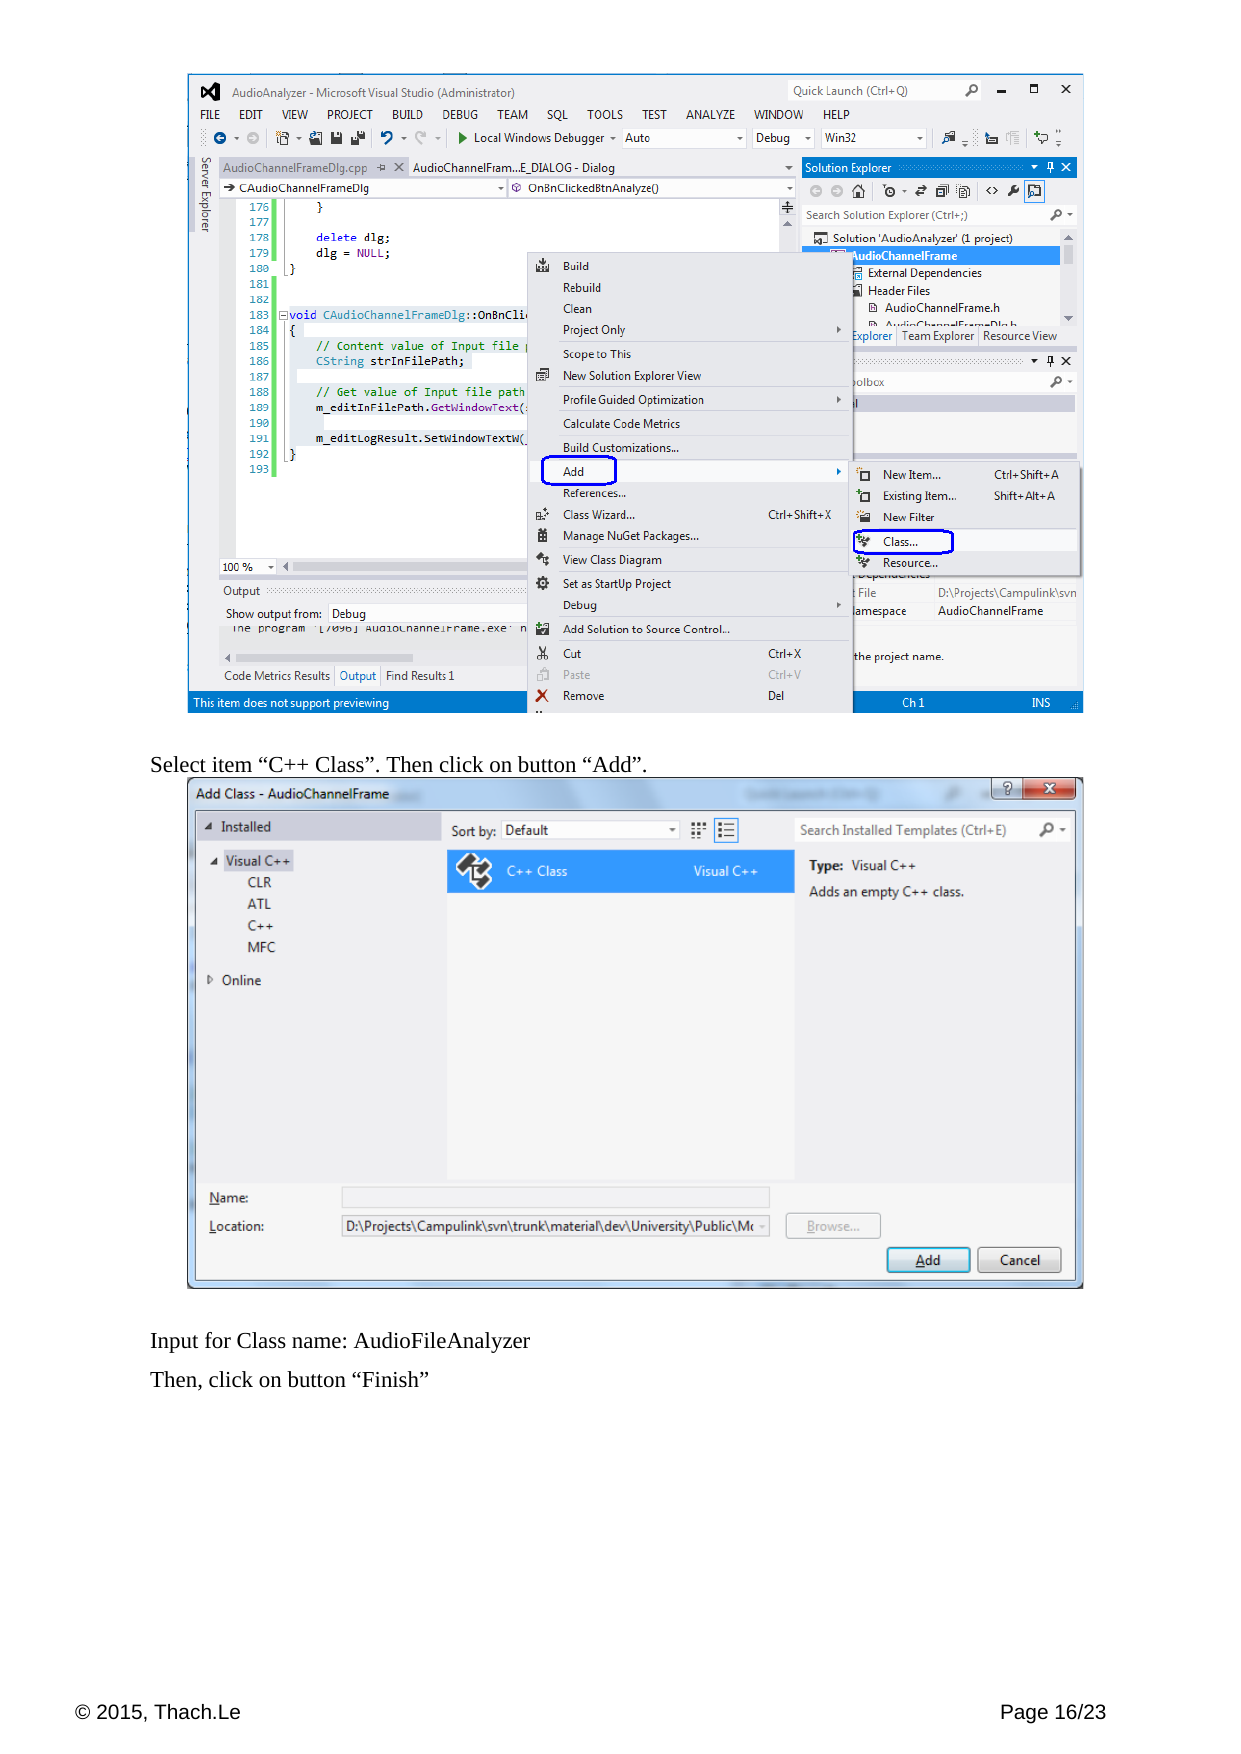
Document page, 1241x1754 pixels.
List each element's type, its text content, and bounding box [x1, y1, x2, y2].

text Select item “C++ Class”. Then click on button “Add”. [150, 751, 1196, 777]
text Input for Class name: AudioFileAnalyzer [150, 1327, 1196, 1353]
picture [187, 777, 1084, 1289]
text Then, click on button “Finish” [150, 1366, 1196, 1392]
